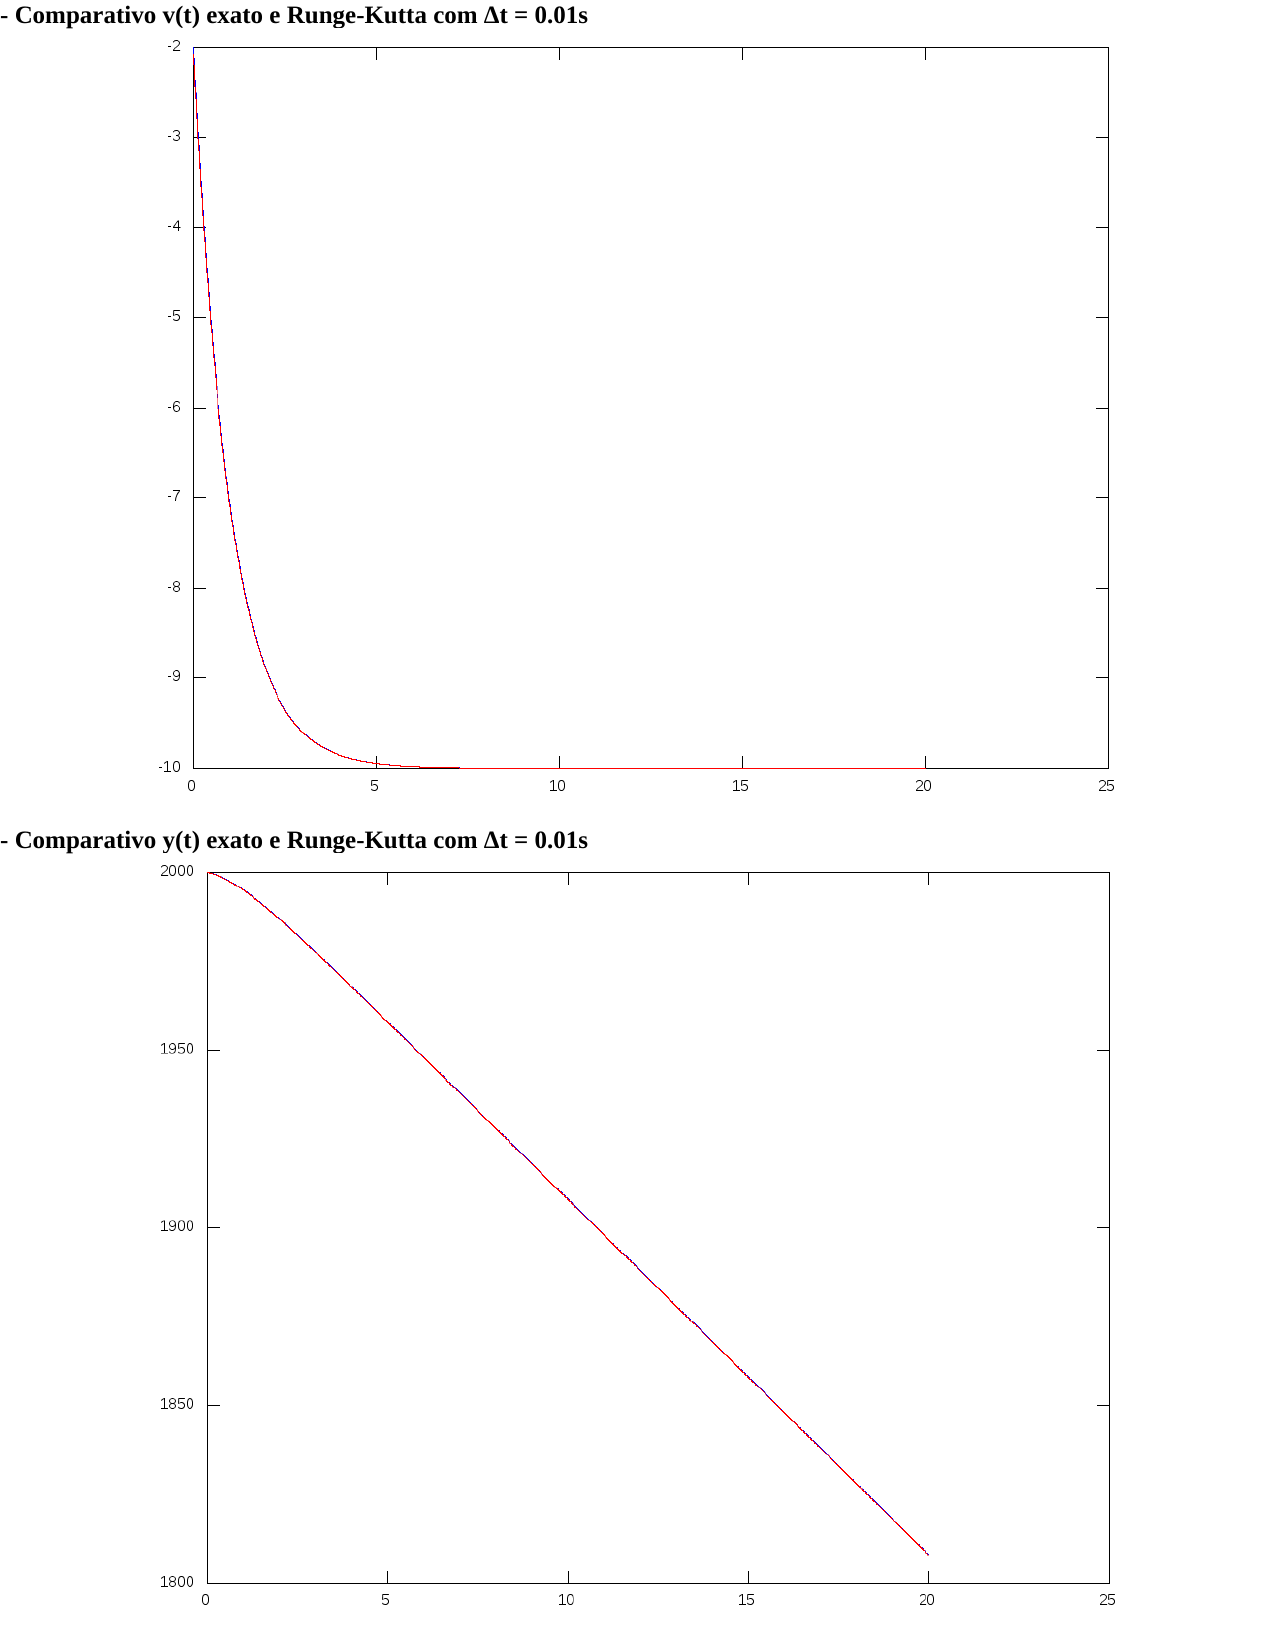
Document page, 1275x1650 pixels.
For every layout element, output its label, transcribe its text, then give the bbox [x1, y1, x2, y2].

picture [157, 853, 1118, 1622]
picture [157, 28, 1118, 797]
text - Comparativo y(t) exato e Runge-Kutta com Δt = 0.01s [0, 825, 1275, 854]
text - Comparativo v(t) exato e Runge-Kutta com Δt = 0.01s [0, 0, 1275, 29]
